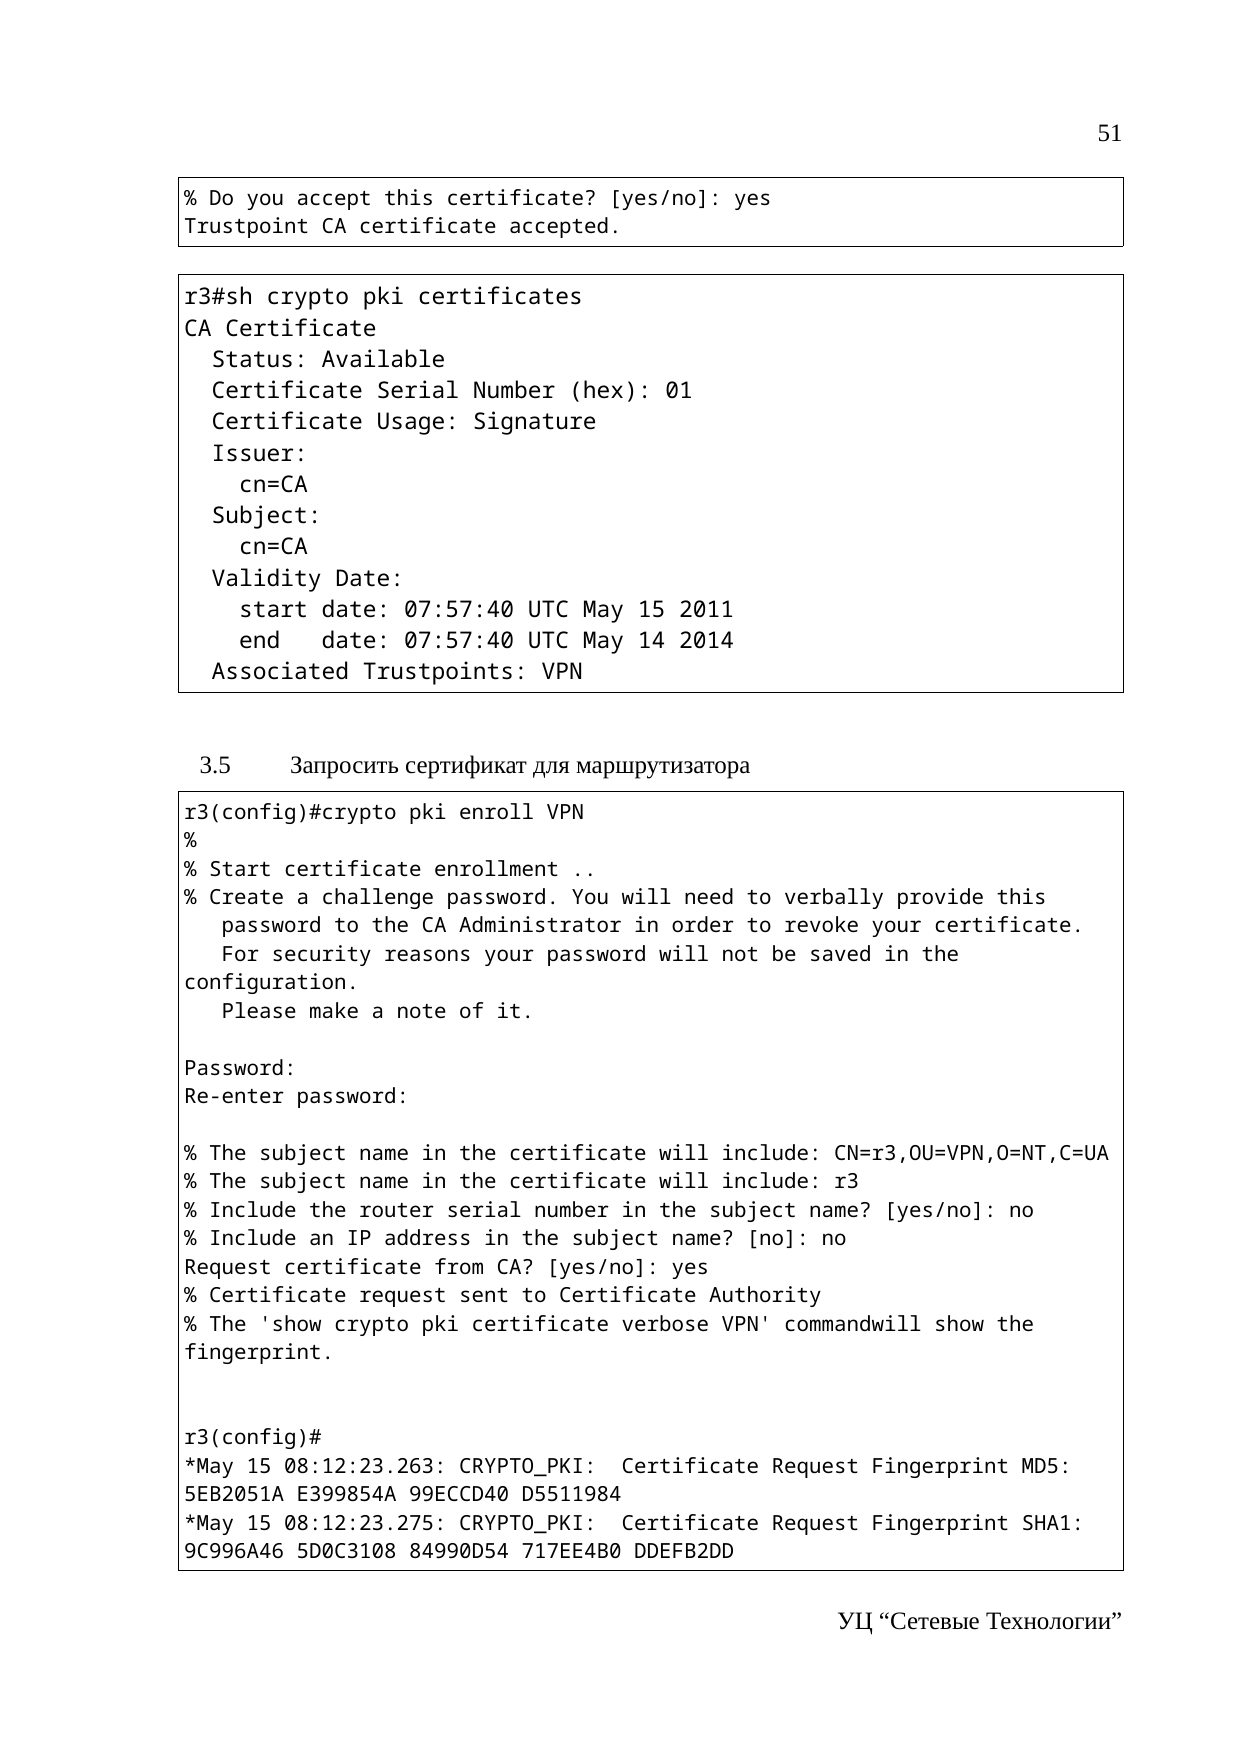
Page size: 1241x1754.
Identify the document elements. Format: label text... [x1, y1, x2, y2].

list Запросить сертификат для маршрутизатора [193, 750, 1122, 778]
table_header r3(config)#crypto pki enroll VPN % % Start certificate enrollment .. % Create a challenge password. You will need to verbally provide this password to the CA Administrator in order to revoke your certificate. For security reasons your password will not be saved in the configuration. Please make a note of it. Password: Re-enter password: % The subject name in the certificate will include: CN=r3,OU=VPN,O=NT,C=UA % The subject name in the certificate will include: r3 % Include the router serial number in the subject name? [yes/no]: no % Include an IP address in the subject name? [no]: no Request certificate from CA? [yes/no]: yes % Certificate request sent to Certificate Authority % The 'show crypto pki certificate verbose VPN' commandwill show the fingerprint. r3(config)# *May 15 08:12:23.263: CRYPTO_PKI: Certificate Request Fingerprint MD5: 5EB2051A E399854A 99ECCD40 D5511984 *May 15 08:12:23.275: CRYPTO_PKI: Certificate Request Fingerprint SHA1: 9C996A46 5D0C3108 84990D54 717EE4B0 DDEFB2DD [179, 792, 1123, 1570]
table_header r3#sh crypto pki certificates CA Certificate Status: Available Certificate Serial Number (hex): 01 Certificate Usage: Signature Issuer: cn=CA Subject: cn=CA Validity Date: start date: 07:57:40 UTC May 15 2011 end date: 07:57:40 UTC May 14 2014 Associated Trustpoints: VPN [179, 275, 1123, 692]
table_header % Do you accept this certificate? [yes/no]: yes Trustpoint CA certificate accepted. [179, 178, 1123, 246]
